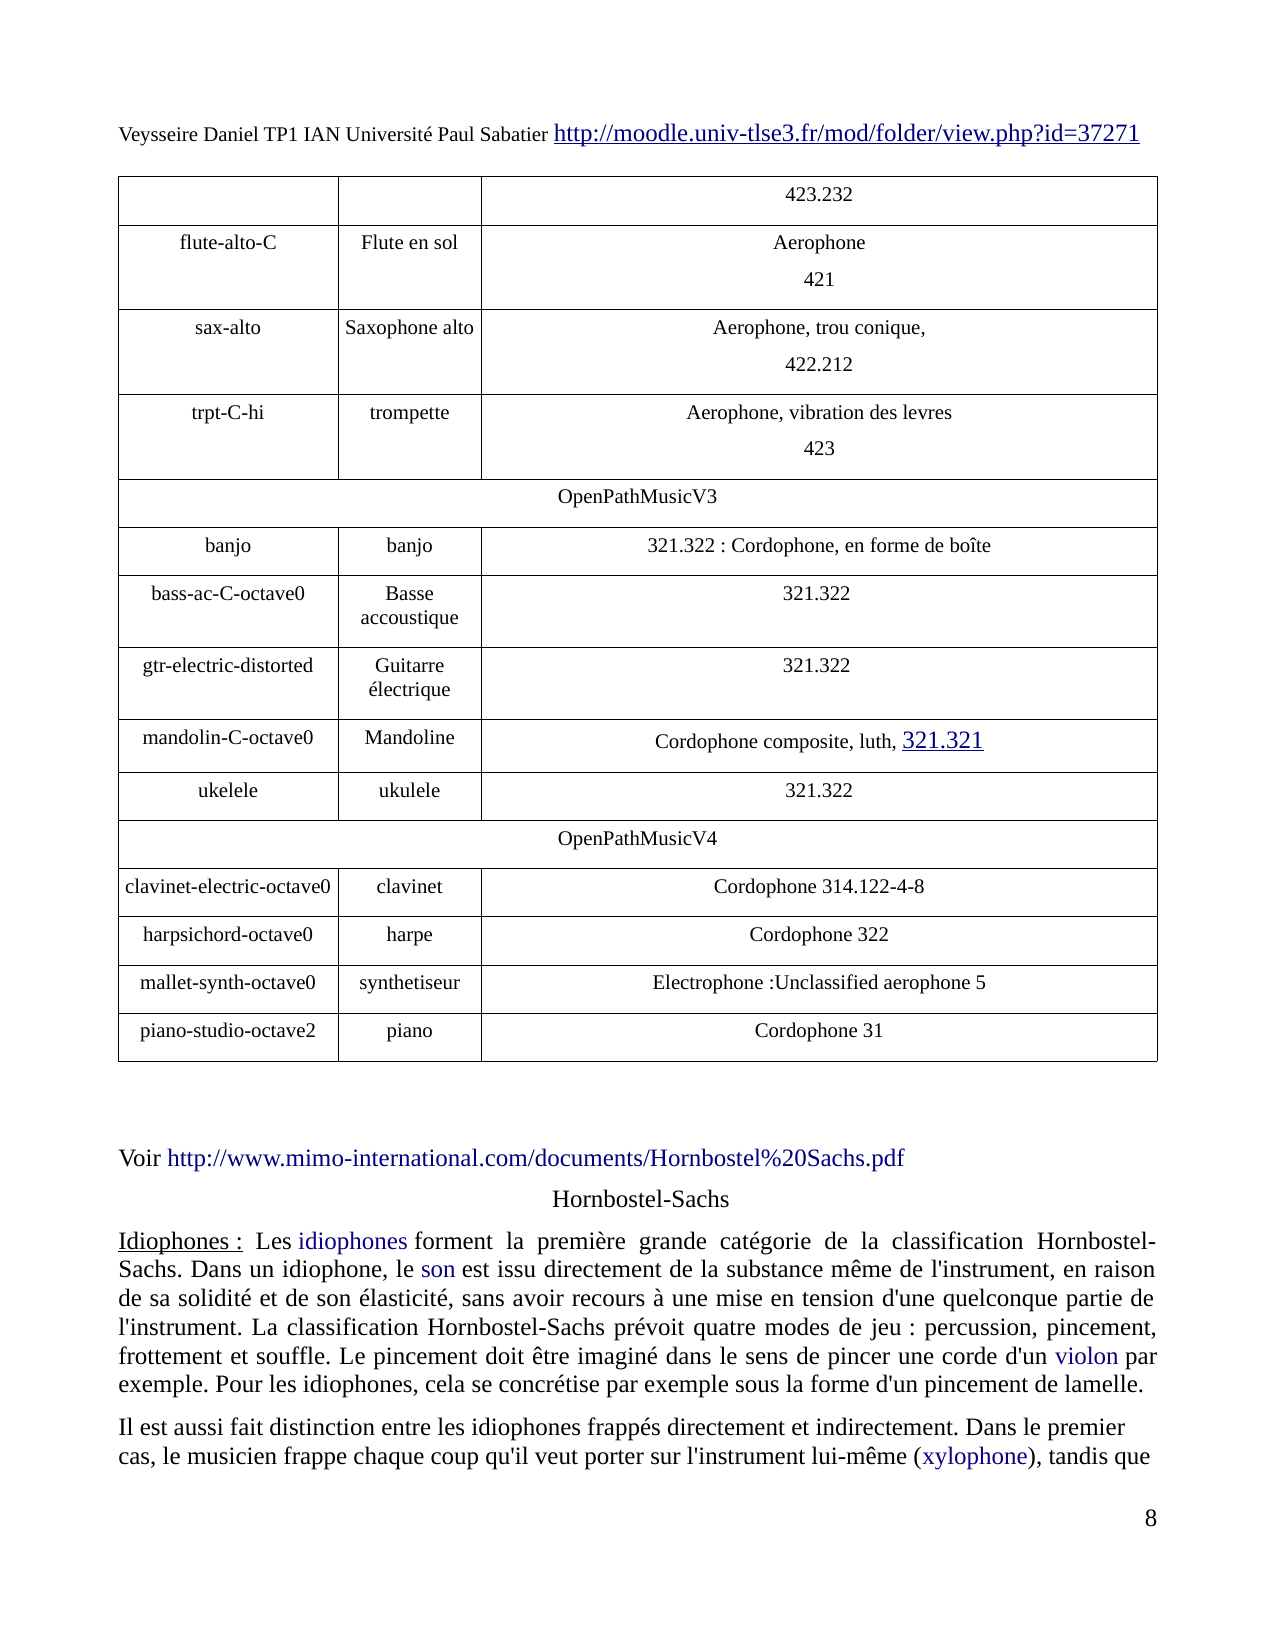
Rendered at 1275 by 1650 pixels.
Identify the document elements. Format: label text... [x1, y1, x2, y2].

table_cell harpe [339, 917, 481, 964]
table_cell trompette [339, 395, 481, 478]
table_cell Cordophone 314.122-4-8 [482, 869, 1157, 916]
table_cell Mandoline [339, 720, 481, 772]
table_cell Aerophone 421 [482, 226, 1157, 309]
table_cell 321.322 [482, 648, 1157, 719]
table_cell Cordophone 322 [482, 917, 1157, 964]
table_cell Basse accoustique [339, 576, 481, 647]
text Hornbostel-Sachs [118, 1184, 1157, 1213]
table_cell banjo [119, 528, 338, 575]
text Voir http://www.mimo-international.com/documents/Hornbostel%20Sachs.pdf [118, 1143, 1157, 1172]
table_cell gtr-electric-distorted [119, 648, 338, 719]
table_cell OpenPathMusicV4 [119, 821, 1157, 868]
table_cell 321.322 [482, 773, 1157, 820]
table_cell clavinet [339, 869, 481, 916]
table_cell Aerophone, trou conique, 422.212 [482, 310, 1157, 394]
table_cell synthetiseur [339, 966, 481, 1013]
table_cell [339, 177, 481, 224]
table_cell [119, 177, 338, 224]
table_cell trpt-C-hi [119, 395, 338, 478]
table_cell Saxophone alto [339, 310, 481, 394]
table_cell banjo [339, 528, 481, 575]
table_cell OpenPathMusicV3 [119, 480, 1157, 527]
table_cell Cordophone 31 [482, 1014, 1157, 1061]
table_cell 321.322 [482, 576, 1157, 647]
table_cell Cordophone composite, luth, 321.321 [482, 720, 1157, 772]
table_cell ukulele [339, 773, 481, 820]
table_cell 423.232 [482, 177, 1157, 224]
table_cell mallet-synth-octave0 [119, 966, 338, 1013]
table_cell piano-studio-octave2 [119, 1014, 338, 1061]
table_cell Guitarre électrique [339, 648, 481, 719]
table_cell harpsichord-octave0 [119, 917, 338, 964]
table_cell 321.322 : Cordophone, en forme de boîte [482, 528, 1157, 575]
table_cell ukelele [119, 773, 338, 820]
table_cell Flute en sol [339, 226, 481, 309]
text Il est aussi fait distinction entre les idiophones frappés directement et indirectement. Dans le premier cas, le musicien frappe chaque coup qu'il veut porter sur l'instrument lui-même (xylophone), tandis que [118, 1411, 1157, 1470]
table_cell mandolin-C-octave0 [119, 720, 338, 772]
table_cell clavinet-electric-octave0 [119, 869, 338, 916]
table_cell Electrophone :Unclassified aerophone 5 [482, 966, 1157, 1013]
table_cell piano [339, 1014, 481, 1061]
text Idiophones : Les idiophones forment la première grande catégorie de la classification Hornbostel-Sachs. Dans un idiophone, le son est issu directement de la substance même de l'instrument, en raison de sa solidité et de son élasticité, sans avoir recours à une mise en tension d'une quelconque partie de l'instrument. La classification Hornbostel-Sachs prévoit quatre modes de jeu : percussion, pincement, frottement et souffle. Le pincement doit être imaginé dans le sens de pincer une corde d'un violon par exemple. Pour les idiophones, cela se concrétise par exemple sous la forme d'un pincement de lamelle. [118, 1226, 1157, 1398]
table_cell bass-ac-C-octave0 [119, 576, 338, 647]
table_cell flute-alto-C [119, 226, 338, 309]
table_cell Aerophone, vibration des levres 423 [482, 395, 1157, 478]
table_cell sax-alto [119, 310, 338, 394]
